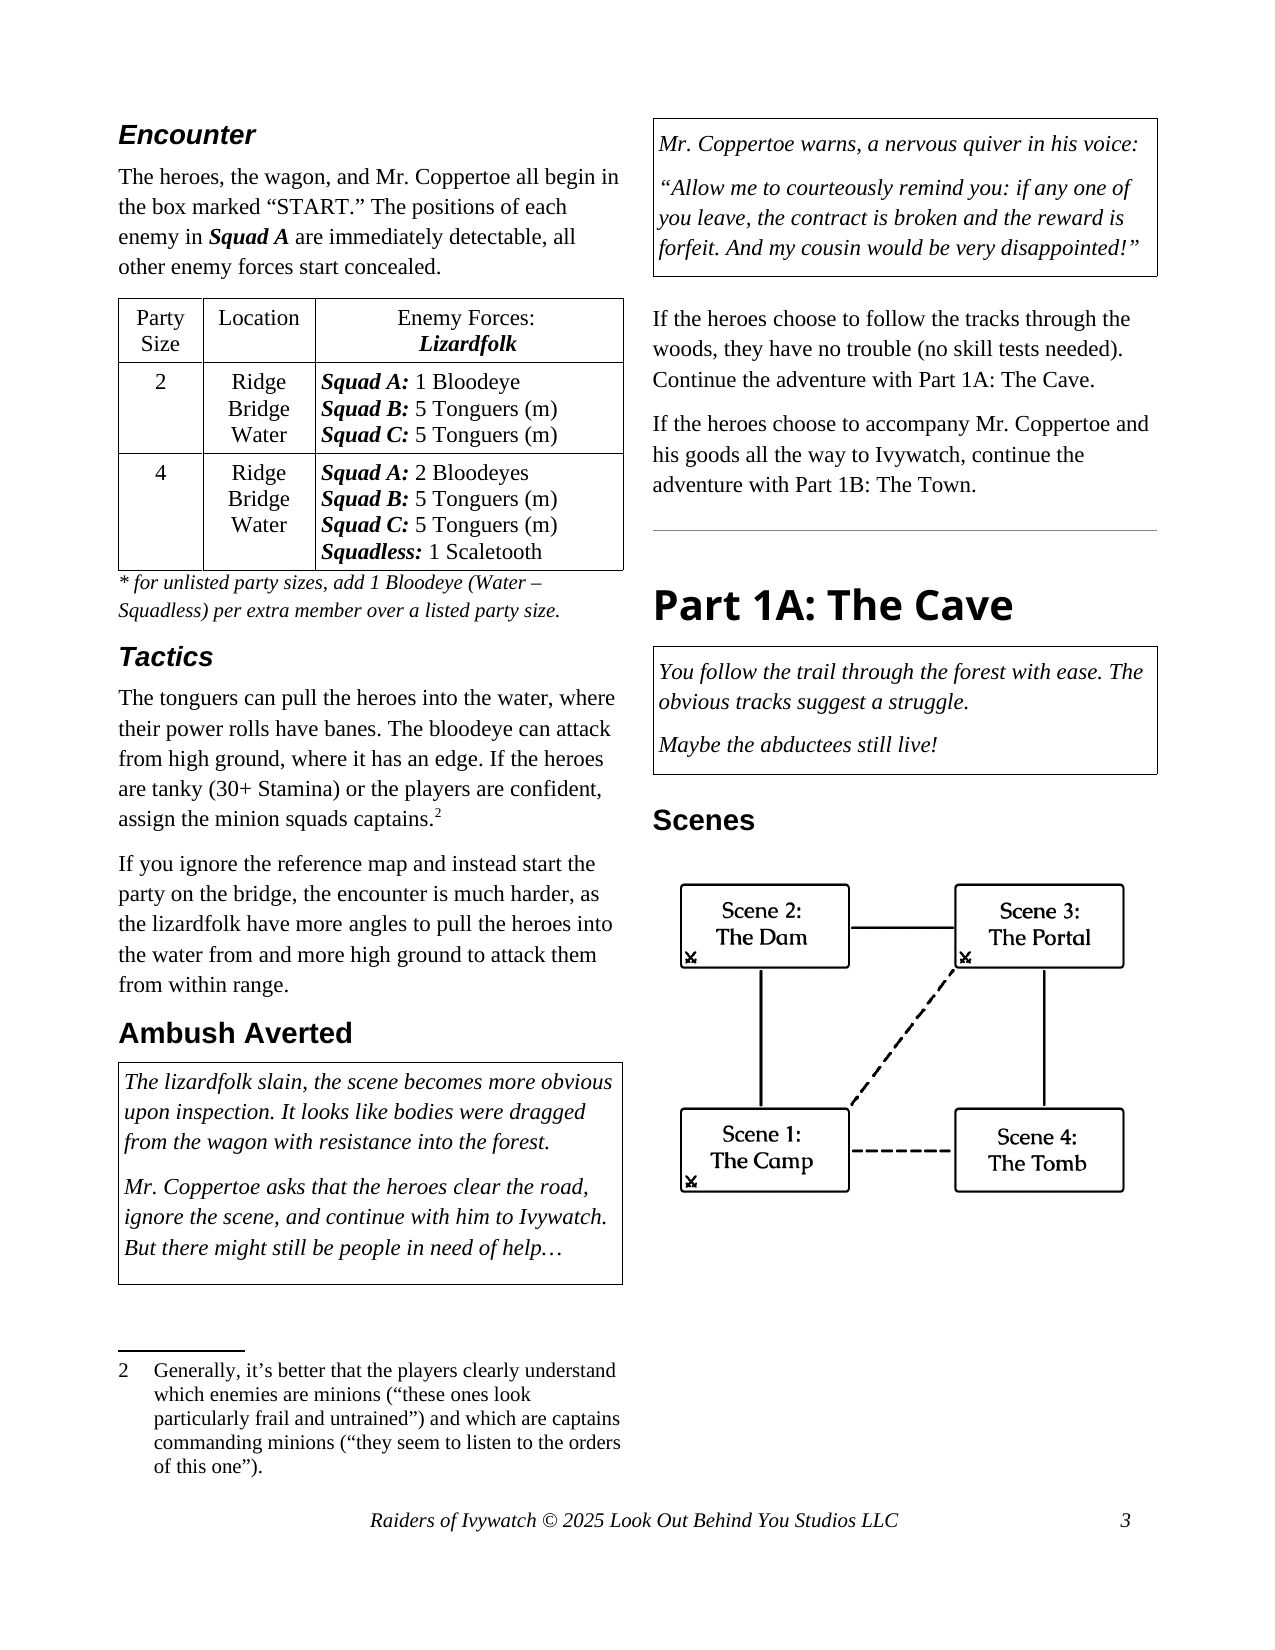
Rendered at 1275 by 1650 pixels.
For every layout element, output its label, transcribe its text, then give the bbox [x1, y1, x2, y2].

subtitle Scenes [652, 802, 1157, 836]
table_cell 2 [119, 363, 202, 453]
subtitle Part 1A: The Cave [652, 576, 1157, 633]
text If the heroes choose to accompany Mr. Coppertoe and his goods all the way to Ivywatch, continue the adventure with Part 1B: The Town. [652, 410, 1157, 497]
table_header You follow the trail through the forest with ease. The obvious tracks suggest a struggle. Maybe the abductees still live! [654, 647, 1157, 774]
table_cell Ridge Bridge Water [204, 454, 315, 570]
text The tonguers can pull the heroes into the water, where their power rolls have banes. The bloodeye can attack from high ground, where it has an edge. If the heroes are tanky (30+ Stamina) or the players are confident, assign the minion squads captains. [118, 684, 622, 832]
table_cell 4 [119, 454, 202, 570]
text If the heroes choose to follow the tracks through the woods, they have no trouble (no skill tests needed). Continue the adventure with Part 1A: The Cave. [652, 305, 1157, 392]
table_header Enemy Forces: Lizardfolk [316, 299, 623, 362]
text The heroes, the wagon, and Mr. Coppertoe all begin in the box marked “START.” The positions of each enemy in Squad A are immediately detectable, all other enemy forces start concealed. [118, 163, 622, 280]
picture [652, 848, 1157, 1216]
table_header Mr. Coppertoe warns, a nervous quiver in his voice: “Allow me to courteously remind you: if any one of you leave, the contract is broken and the reward is forfeit. And my cousin would be very disappointed!” [654, 119, 1157, 276]
subtitle Tactics [118, 640, 622, 672]
text * for unlisted party sizes, add 1 Bloodeye (Water – Squadless) per extra member over a listed party size. [118, 571, 622, 622]
table_cell Ridge Bridge Water [204, 363, 315, 453]
text Generally, it’s better that the players clearly understand which enemies are minions (“these ones look particularly frail and untrained”) and which are captains commanding minions (“they seem to listen to the orders of this one”). [118, 1357, 622, 1478]
text If you ignore the reference map and instead start the party on the bridge, the encounter is much harder, as the lizardfolk have more angles to pull the heroes into the water from and more high ground to attack them from within range. [118, 850, 622, 997]
table_header Party Size [119, 299, 202, 362]
table_header The lizardfolk slain, the scene becomes more obvious upon inspection. It looks like bodies were dragged from the wagon with resistance into the forest. Mr. Coppertoe asks that the heroes clear the road, ignore the scene, and continue with him to Ivywatch. But there might still be people in need of help… [119, 1063, 622, 1284]
table_cell Squad A: 2 Bloodeyes Squad B: 5 Tonguers (m) Squad C: 5 Tonguers (m) Squadless: 1 Scaletooth [316, 454, 623, 570]
subtitle Ambush Averted [118, 1016, 622, 1049]
subtitle Encounter [118, 118, 622, 150]
table_header Location [204, 299, 315, 362]
table_cell Squad A: 1 Bloodeye Squad B: 5 Tonguers (m) Squad C: 5 Tonguers (m) [316, 363, 623, 453]
